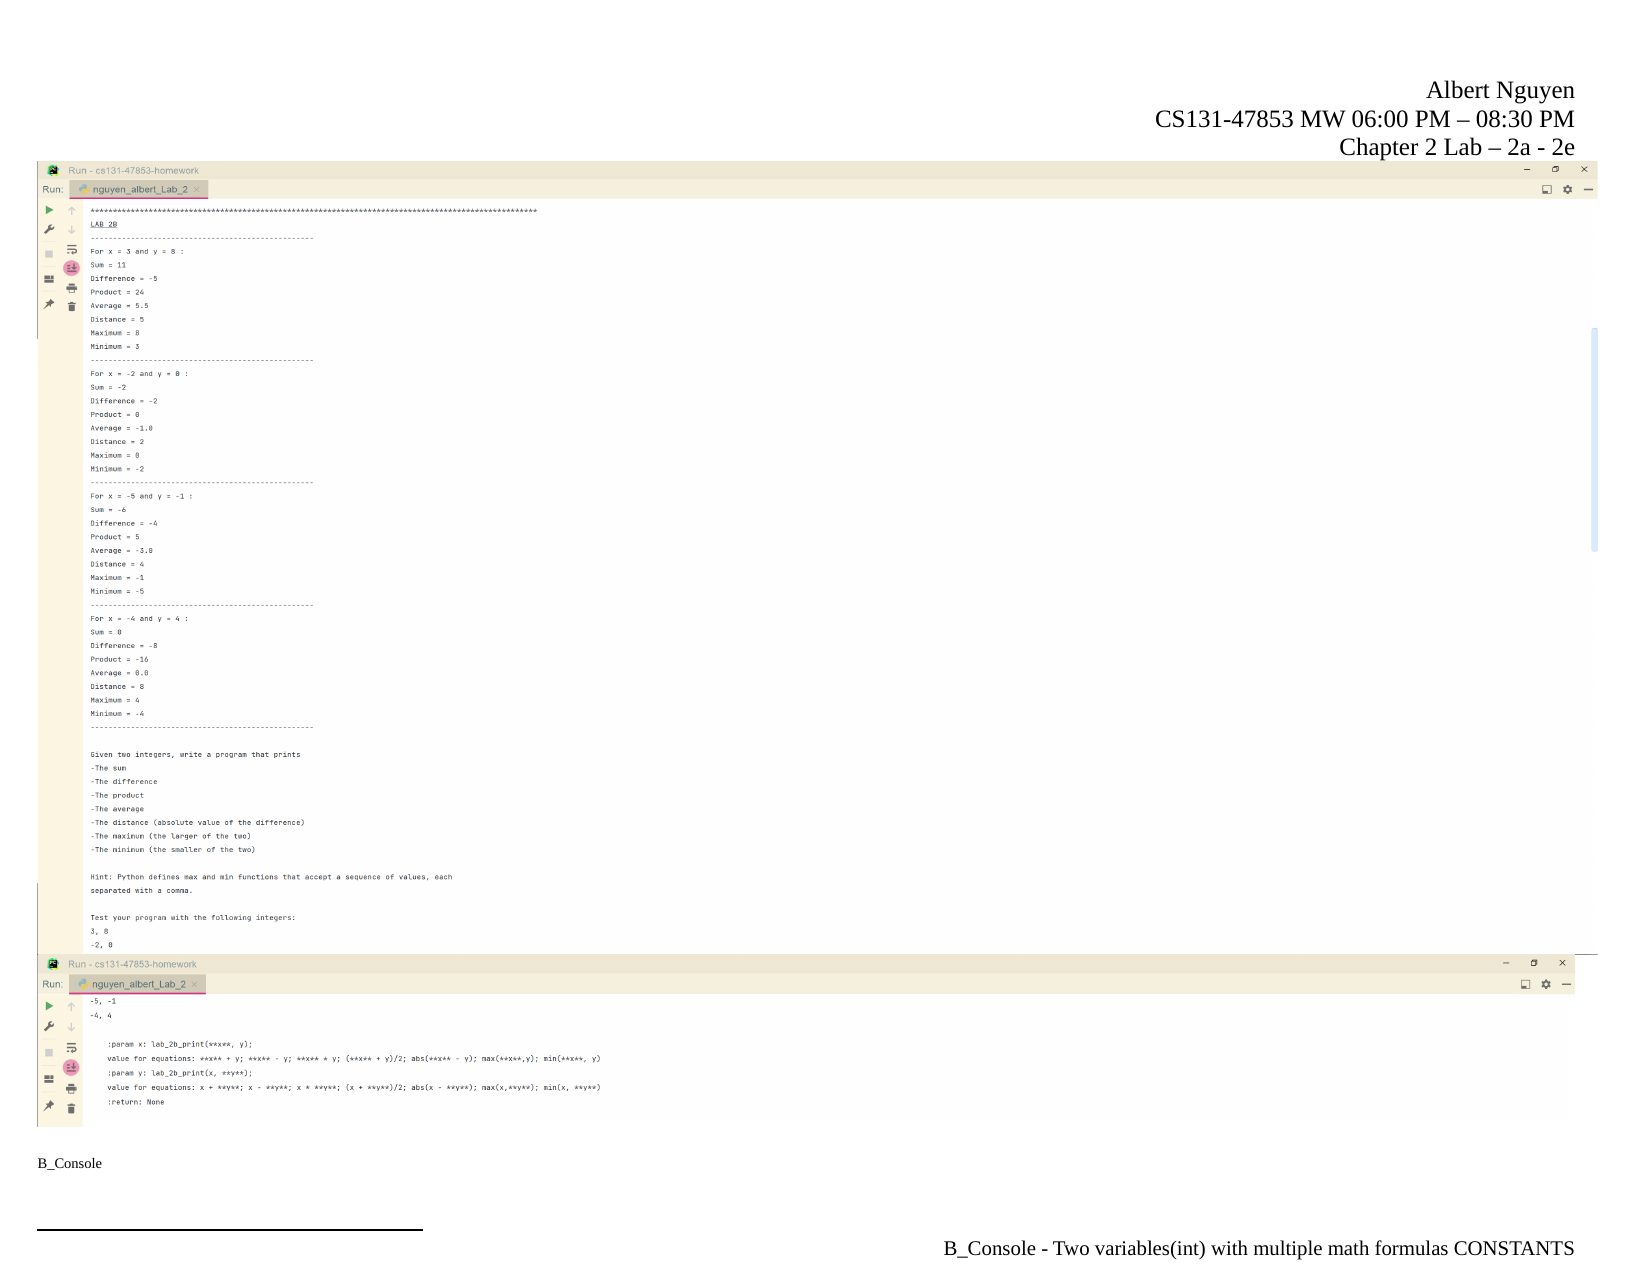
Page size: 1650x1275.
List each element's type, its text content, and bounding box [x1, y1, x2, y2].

picture [37, 161, 1598, 955]
text - Two variables(int) with multiple math formulas CONSTANTS [37, 1236, 1575, 1260]
